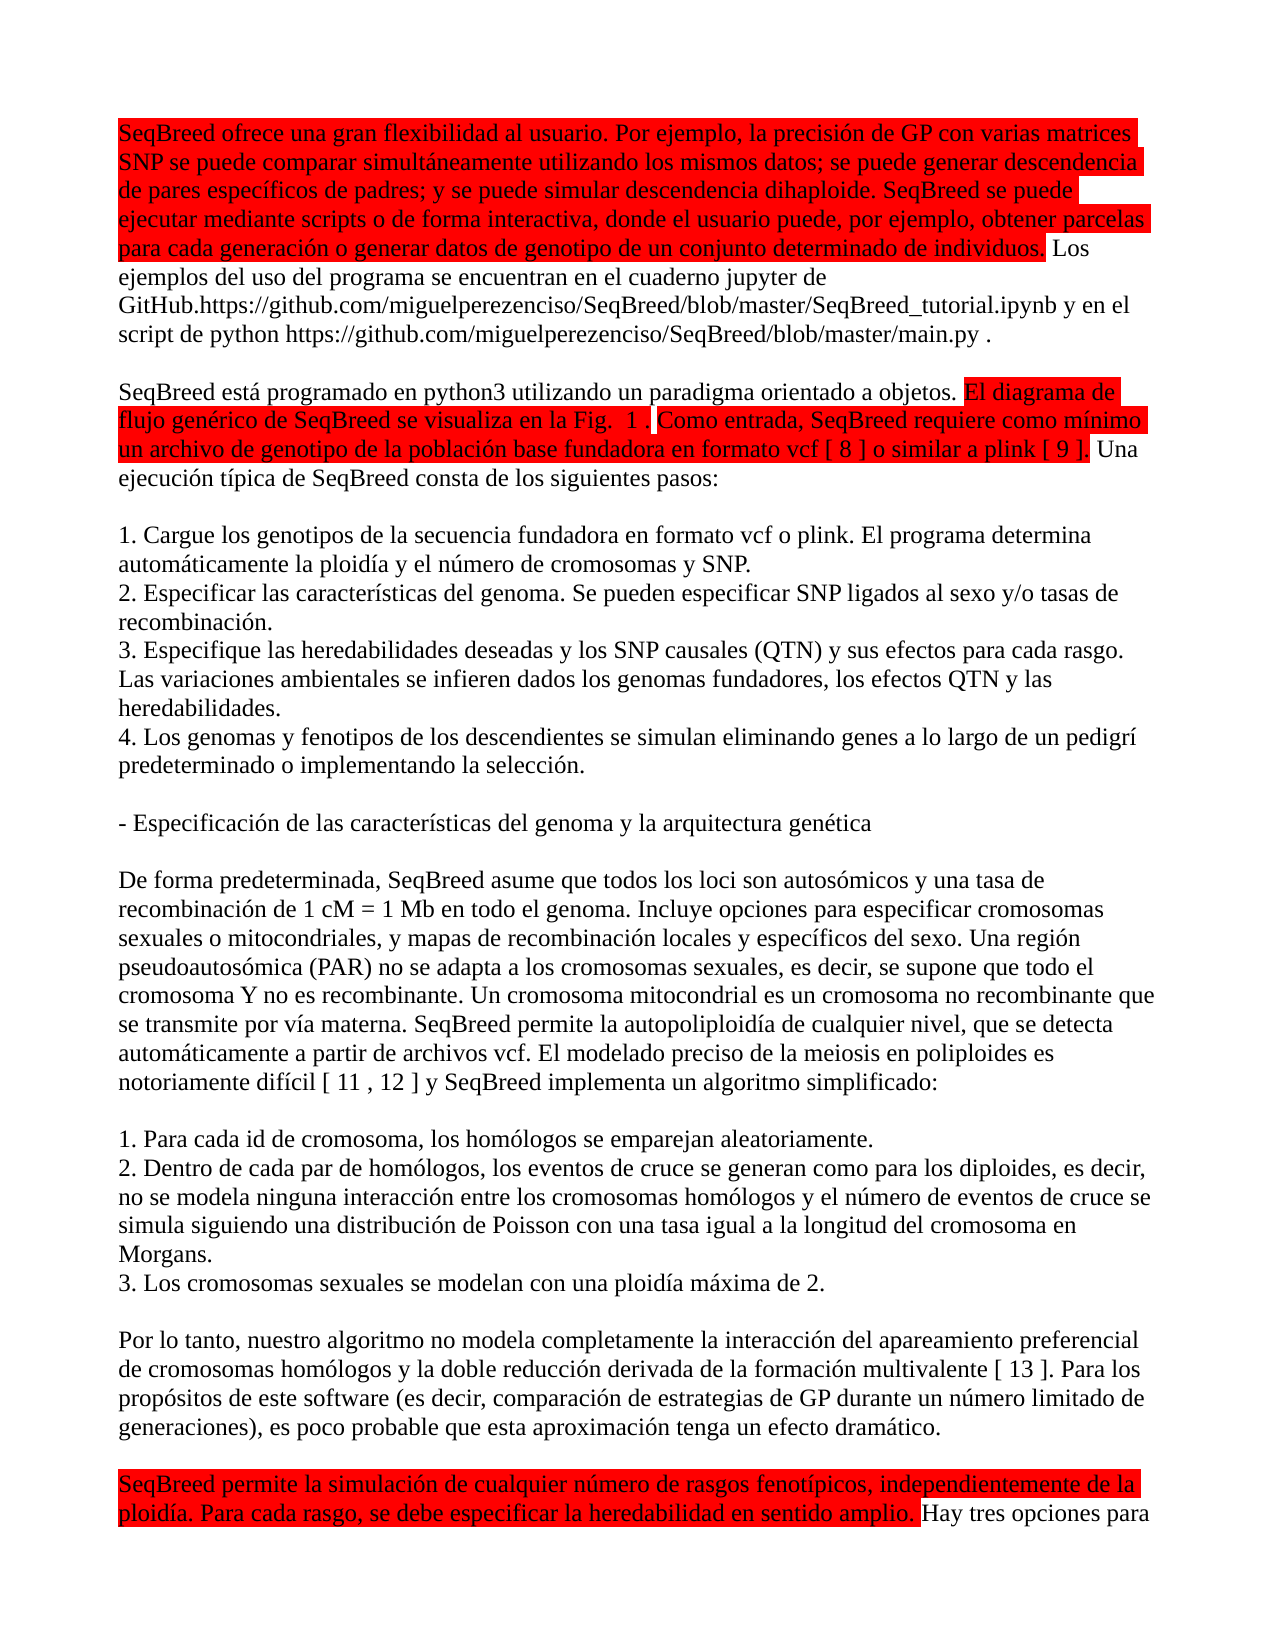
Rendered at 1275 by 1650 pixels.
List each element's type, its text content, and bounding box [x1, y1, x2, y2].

text SeqBreed permite la simulación de cualquier número de rasgos fenotípicos, independientemente de la ploidía. Para cada rasgo, se debe especificar la heredabilidad en sentido amplio. Hay tres opciones para [118, 1469, 1157, 1527]
text 2. Dentro de cada par de homólogos, los eventos de cruce se generan como para los diploides, es decir, no se modela ninguna interacción entre los cromosomas homólogos y el número de eventos de cruce se simula siguiendo una distribución de Poisson con una tasa igual a la longitud del cromosoma en Morgans. [118, 1153, 1157, 1268]
text 1. Para cada id de cromosoma, los homólogos se emparejan aleatoriamente. [118, 1124, 1157, 1153]
text De forma predeterminada, SeqBreed asume que todos los loci son autosómicos y una tasa de recombinación de 1 cM = 1 Mb en todo el genoma. Incluye opciones para especificar cromosomas sexuales o mitocondriales, y mapas de recombinación locales y específicos del sexo. Una región pseudoautosómica (PAR) no se adapta a los cromosomas sexuales, es decir, se supone que todo el cromosoma Y no es recombinante. Un cromosoma mitocondrial es un cromosoma no recombinante que se transmite por vía materna. SeqBreed permite la autopoliploidía de cualquier nivel, que se detecta automáticamente a partir de archivos vcf. El modelado preciso de la meiosis en poliploides es notoriamente difícil [ 11 , 12 ] y SeqBreed implementa un algoritmo simplificado: [118, 866, 1157, 1096]
text 2. Especificar las características del genoma. Se pueden especificar SNP ligados al sexo y/o tasas de recombinación. [118, 578, 1157, 636]
text - Especificación de las características del genoma y la arquitectura genética [118, 808, 1157, 837]
text 3. Los cromosomas sexuales se modelan con una ploidía máxima de 2. [118, 1268, 1157, 1297]
text SeqBreed está programado en python3 utilizando un paradigma orientado a objetos. El diagrama de flujo genérico de SeqBreed se visualiza en la Fig. 1 . Como entrada, SeqBreed requiere como mínimo un archivo de genotipo de la población base fundadora en formato vcf [ 8 ] o similar a plink [ 9 ]. Una ejecución típica de SeqBreed consta de los siguientes pasos: [118, 377, 1157, 492]
text SeqBreed ofrece una gran flexibilidad al usuario. Por ejemplo, la precisión de GP con varias matrices SNP se puede comparar simultáneamente utilizando los mismos datos; se puede generar descendencia de pares específicos de padres; y se puede simular descendencia dihaploide. SeqBreed se puede ejecutar mediante scripts o de forma interactiva, donde el usuario puede, por ejemplo, obtener parcelas para cada generación o generar datos de genotipo de un conjunto determinado de individuos. Los ejemplos del uso del programa se encuentran en el cuaderno jupyter de GitHub.https://github.com/miguelperezenciso/SeqBreed/blob/master/SeqBreed_tutorial.ipynb y en el script de python https://github.com/miguelperezenciso/SeqBreed/blob/master/main.py . [118, 118, 1157, 348]
text Por lo tanto, nuestro algoritmo no modela completamente la interacción del apareamiento preferencial de cromosomas homólogos y la doble reducción derivada de la formación multivalente [ 13 ]. Para los propósitos de este software (es decir, comparación de estrategias de GP durante un número limitado de generaciones), es poco probable que esta aproximación tenga un efecto dramático. [118, 1326, 1157, 1441]
text 4. Los genomas y fenotipos de los descendientes se simulan eliminando genes a lo largo de un pedigrí predeterminado o implementando la selección. [118, 722, 1157, 779]
text 1. Cargue los genotipos de la secuencia fundadora en formato vcf o plink. El programa determina automáticamente la ploidía y el número de cromosomas y SNP. [118, 521, 1157, 578]
text 3. Especifique las heredabilidades deseadas y los SNP causales (QTN) y sus efectos para cada rasgo. Las variaciones ambientales se infieren dados los genomas fundadores, los efectos QTN y las heredabilidades. [118, 636, 1157, 722]
